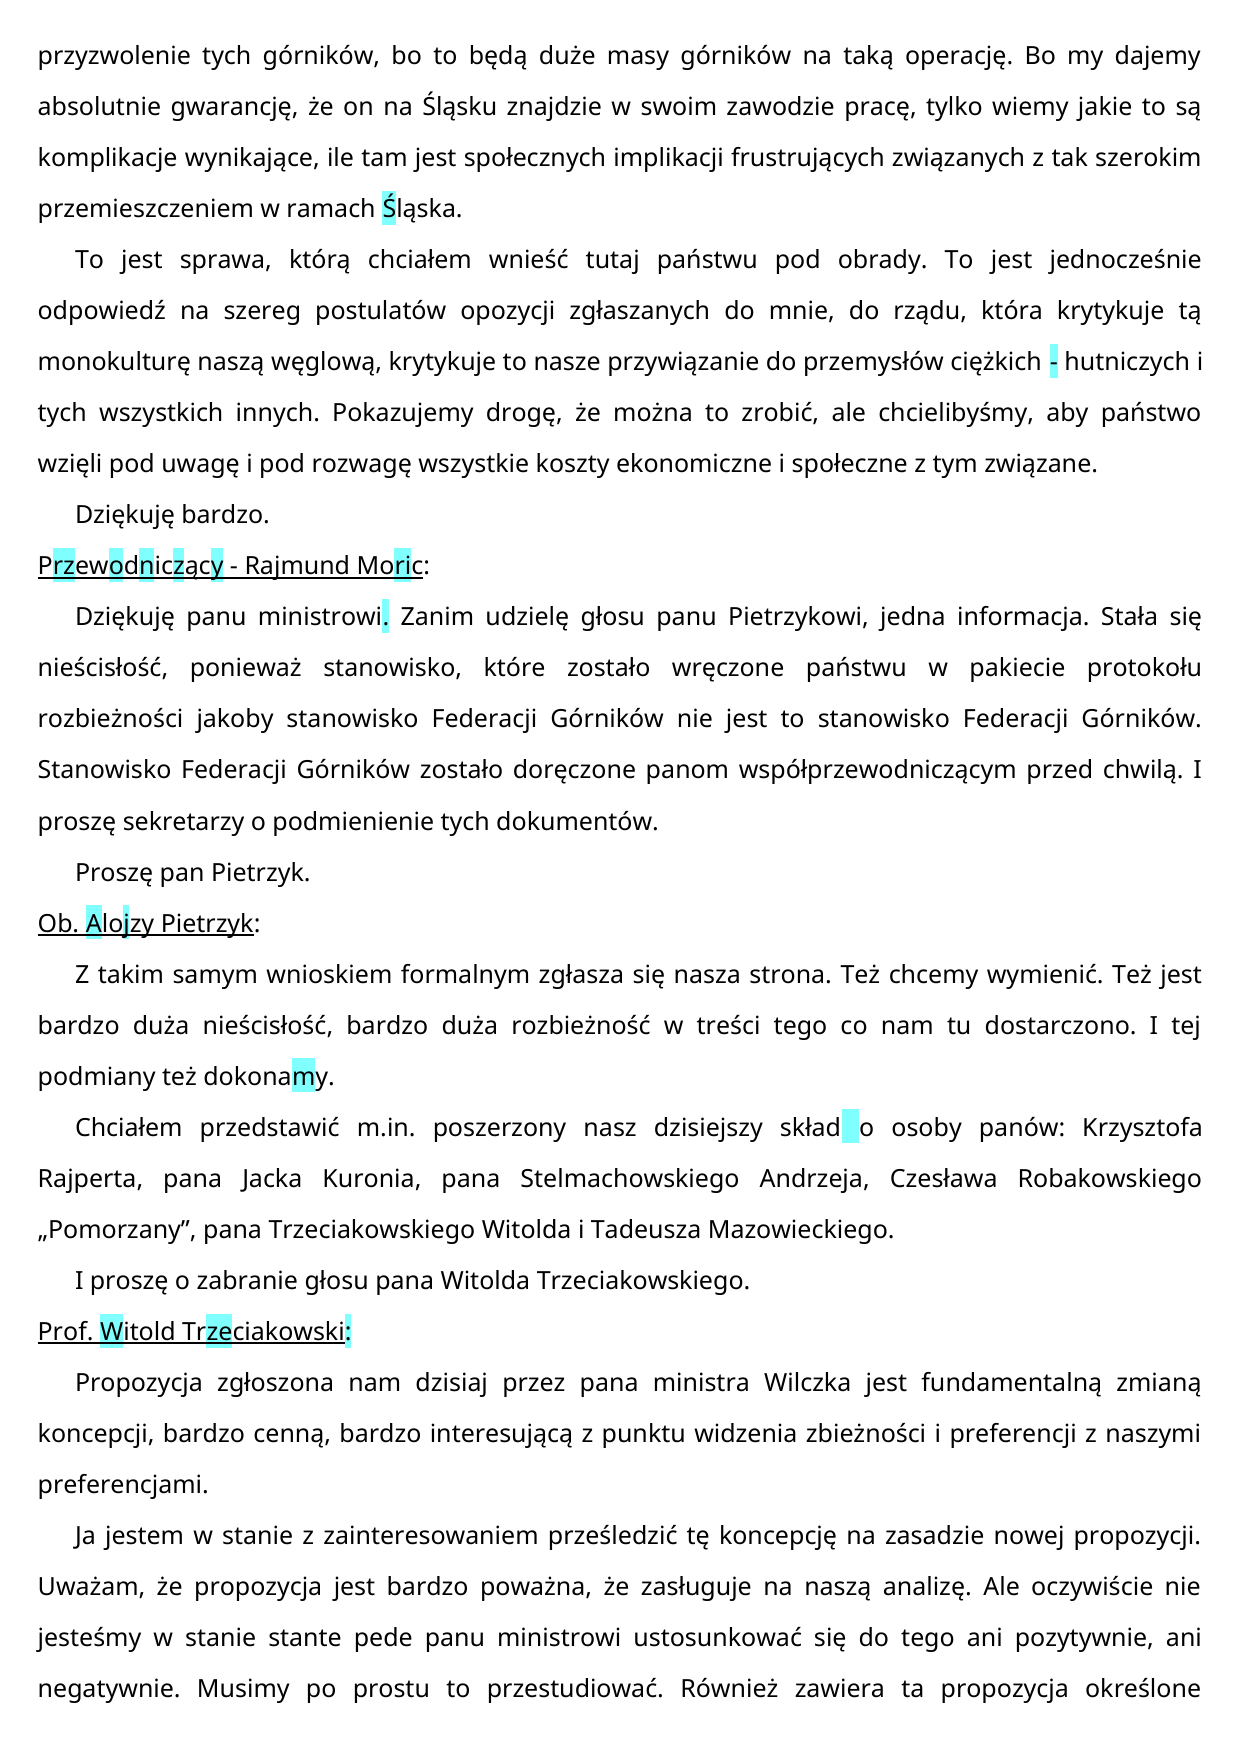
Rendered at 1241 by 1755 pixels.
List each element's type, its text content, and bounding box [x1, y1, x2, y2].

text Przewodniczący - Rajmund Moric: [37, 548, 1203, 582]
text Dziękuję panu ministrowi. Zanim udzielę głosu panu Pietrzykowi, jedna informacja. Stała się nieścisłość, ponieważ stanowisko, które zostało wręczone państwu w pakiecie protokołu rozbieżności jakoby stanowisko Federacji Górników nie jest to stanowisko Federacji Górników. Stanowisko Federacji Górników zostało doręczone panom współprzewodniczącym przed chwilą. I proszę sekretarzy o podmienienie tych dokumentów. [37, 599, 1203, 837]
text Dziękuję bardzo. [37, 497, 1203, 531]
text Z takim samym wnioskiem formalnym zgłasza się nasza strona. Też chcemy wymienić. Też jest bardzo duża nieścisłość, bardzo duża rozbieżność w treści tego co nam tu dostarczono. I tej podmiany też dokonamy. [37, 956, 1203, 1092]
text I proszę o zabranie głosu pana Witolda Trzeciakowskiego. [37, 1262, 1203, 1297]
text Proszę pan Pietrzyk. [37, 854, 1203, 888]
text przyzwolenie tych górników, bo to będą duże masy górników na taką operację. Bo my dajemy absolutnie gwarancję, że on na Śląsku znajdzie w swoim zawodzie pracę, tylko wiemy jakie to są komplikacje wynikające, ile tam jest społecznych implikacji frustrujących związanych z tak szerokim przemieszczeniem w ramach Śląska. [37, 37, 1203, 225]
text Prof. Witold Trzeciakowski: [37, 1313, 1203, 1348]
text Propozycja zgłoszona nam dzisiaj przez pana ministra Wilczka jest fundamentalną zmianą koncepcji, bardzo cenną, bardzo interesującą z punktu widzenia zbieżności i preferencji z naszymi preferencjami. [37, 1364, 1203, 1501]
text Ja jestem w stanie z zainteresowaniem prześledzić tę koncepcję na zasadzie nowej propozycji. Uważam, że propozycja jest bardzo poważna, że zasługuje na naszą analizę. Ale oczywiście nie jesteśmy w stanie stante pede panu ministrowi ustosunkować się do tego ani pozytywnie, ani negatywnie. Musimy po prostu to przestudiować. Również zawiera ta propozycja określone [37, 1518, 1203, 1705]
text Ob. Alojzy Pietrzyk: [37, 905, 1203, 939]
text Chciałem przedstawić m.in. poszerzony nasz dzisiejszy skład o osoby panów: Krzysztofa Rajperta, pana Jacka Kuronia, pana Stelmachowskiego Andrzeja, Czesława Robakowskiego „Pomorzany”, pana Trzeciakowskiego Witolda i Tadeusza Mazowieckiego. [37, 1109, 1203, 1246]
text To jest sprawa, którą chciałem wnieść tutaj państwu pod obrady. To jest jednocześnie odpowiedź na szereg postulatów opozycji zgłaszanych do mnie, do rządu, która krytykuje tą monokulturę naszą węglową, krytykuje to nasze przywiązanie do przemysłów ciężkich - hutniczych i tych wszystkich innych. Pokazujemy drogę, że można to zrobić, ale chcielibyśmy, aby państwo wzięli pod uwagę i pod rozwagę wszystkie koszty ekonomiczne i społeczne z tym związane. [37, 242, 1203, 480]
